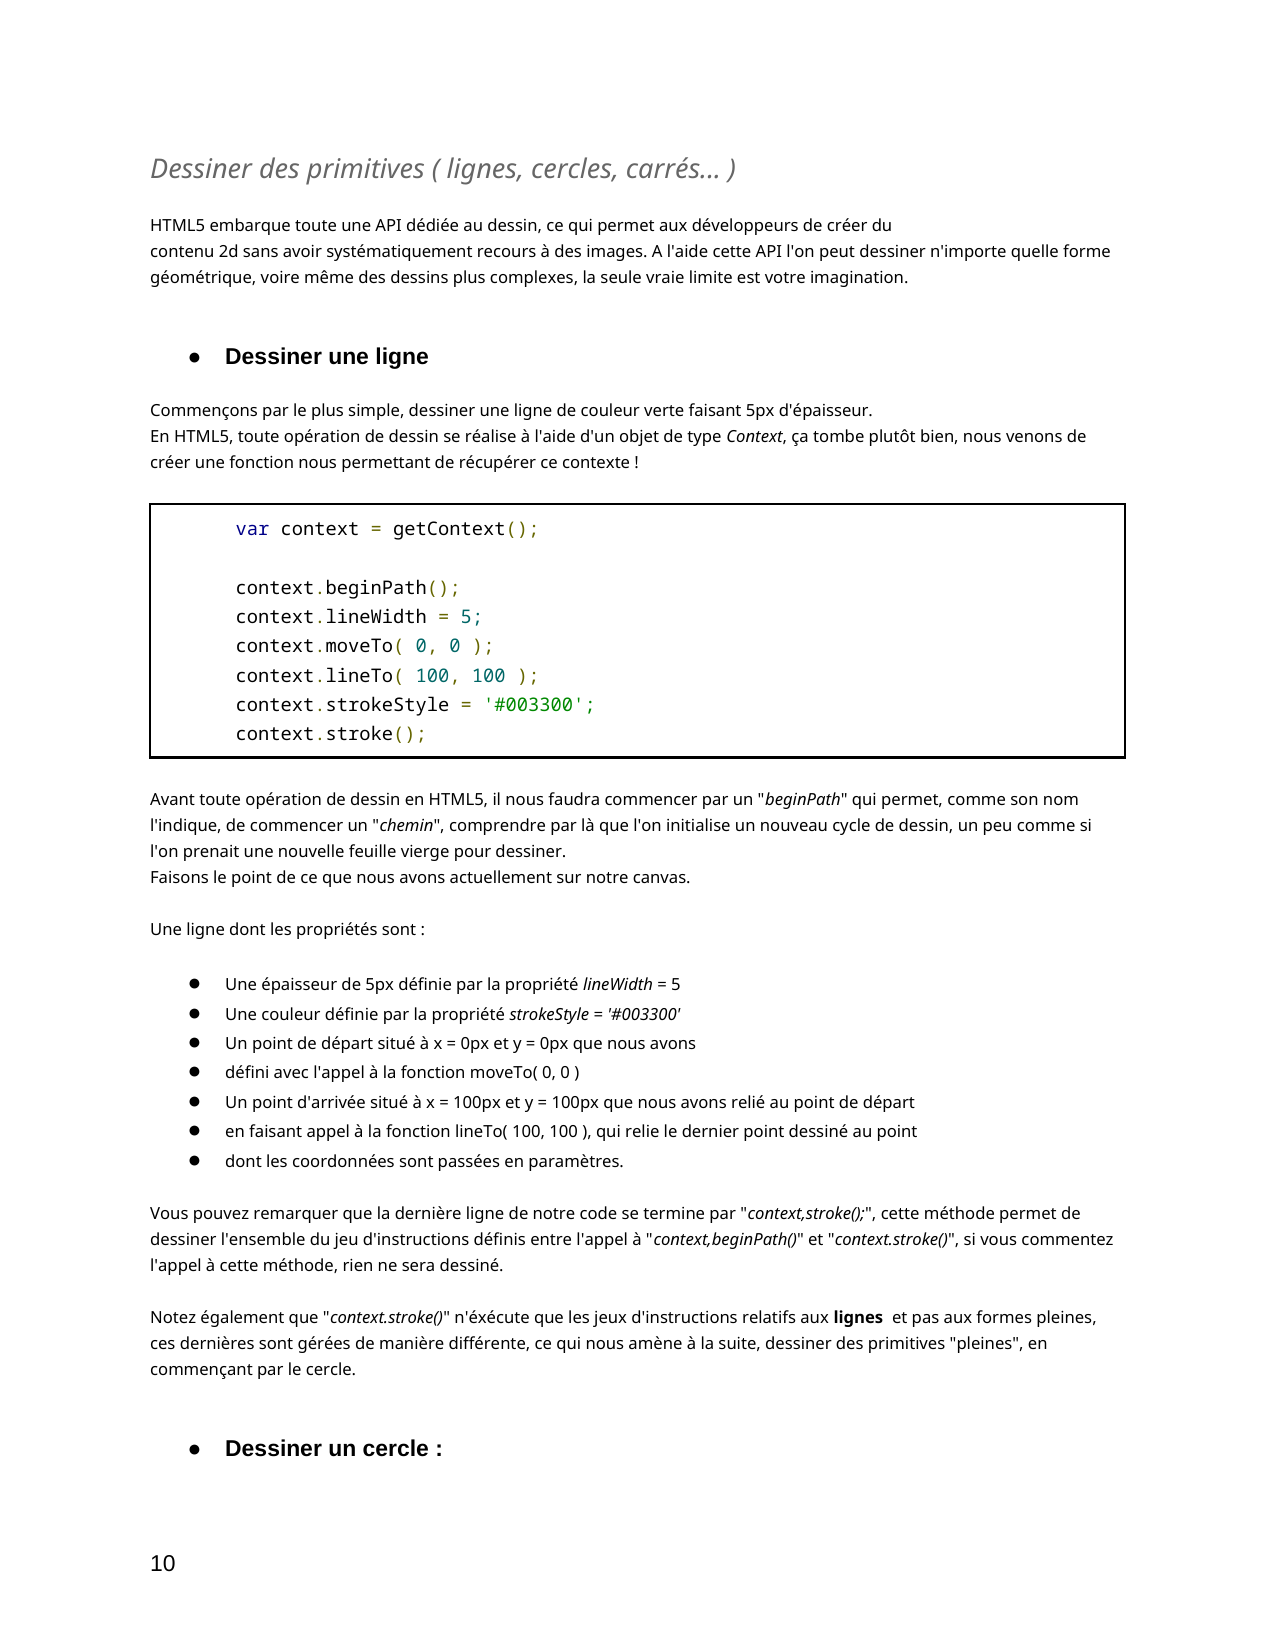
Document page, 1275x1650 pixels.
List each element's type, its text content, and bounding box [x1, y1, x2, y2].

list défini avec l'appel à la fonction moveTo( 0, 0 ) [187, 1058, 1125, 1084]
text Faisons le point de ce que nous avons actuellement sur notre canvas. [150, 866, 1125, 889]
list Une couleur définie par la propriété strokeStyle = '#003300' [187, 999, 1125, 1025]
list Dessiner une ligne [187, 343, 1125, 369]
list Dessiner un cercle : [187, 1436, 1125, 1462]
subtitle Dessiner des primitives ( lignes, cercles, carrés... ) [150, 150, 1125, 187]
text Une ligne dont les propriétés sont : [150, 918, 1125, 941]
text Commençons par le plus simple, dessiner une ligne de couleur verte faisant 5px d'épaisseur. [150, 399, 1125, 422]
text Notez également que "context.stroke()" n'éxécute que les jeux d'instructions relatifs aux lignes et pas aux formes pleines, ces dernières sont gérées de manière différente, ce qui nous amène à la suite, dessiner des primitives "pleines", en commençant par le cercle. [150, 1306, 1125, 1381]
list en faisant appel à la fonction lineTo( 100, 100 ), qui relie le dernier point dessiné au point [187, 1117, 1125, 1143]
text Avant toute opération de dessin en HTML5, il nous faudra commencer par un "beginPath" qui permet, comme son nom l'indique, de commencer un "chemin", comprendre par là que l'on initialise un nouveau cycle de dessin, un peu comme si l'on prenait une nouvelle feuille vierge pour dessiner. [150, 788, 1125, 863]
list Une épaisseur de 5px définie par la propriété lineWidth = 5 [187, 970, 1125, 996]
text HTML5 embarque toute une API dédiée au dessin, ce qui permet aux développeurs de créer du [150, 213, 1125, 236]
text contenu 2d sans avoir systématiquement recours à des images. A l'aide cette API l'on peut dessiner n'importe quelle forme géométrique, voire même des dessins plus complexes, la seule vraie limite est votre imagination. [150, 239, 1125, 288]
text Vous pouvez remarquer que la dernière ligne de notre code se termine par "context,stroke();", cette méthode permet de dessiner l'ensemble du jeu d'instructions définis entre l'appel à "context,beginPath()" et "context.stroke()", si vous commentez l'appel à cette méthode, rien ne sera dessiné. [150, 1202, 1125, 1277]
list Un point d'arrivée situé à x = 100px et y = 100px que nous avons relié au point de départ [187, 1088, 1125, 1113]
list Un point de départ situé à x = 0px et y = 0px que nous avons [187, 1029, 1125, 1054]
text En HTML5, toute opération de dessin se réalise à l'aide d'un objet de type Context, ça tombe plutôt bien, nous venons de créer une fonction nous permettant de récupérer ce contexte ! [150, 425, 1125, 474]
table_header var context = getContext(); context.beginPath(); context.lineWidth = 5; context.moveTo( 0, 0 ); context.lineTo( 100, 100 ); context.strokeStyle = '#003300'; context.stroke(); [151, 505, 1124, 756]
list dont les coordonnées sont passées en paramètres. [187, 1146, 1125, 1172]
